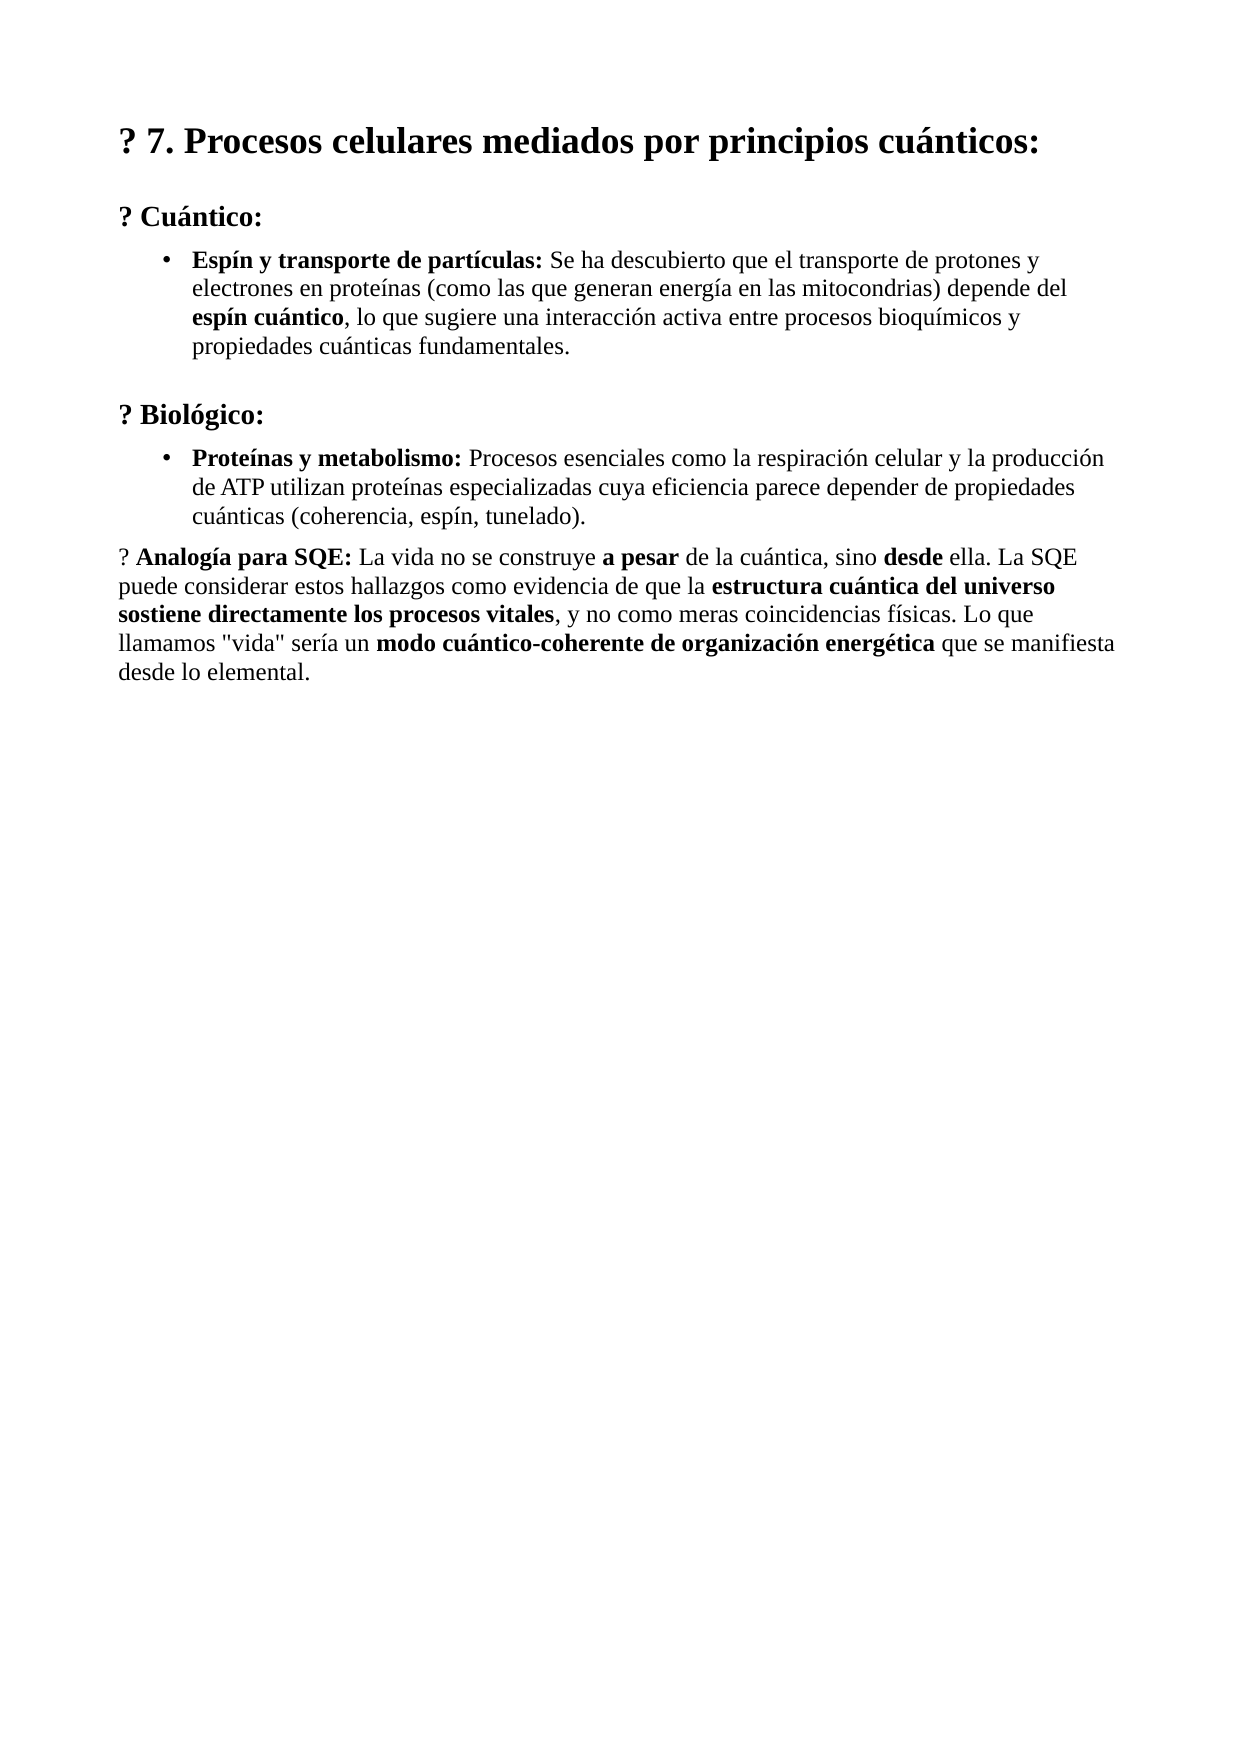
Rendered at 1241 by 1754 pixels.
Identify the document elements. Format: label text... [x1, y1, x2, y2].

text ? Analogía para SQE: La vida no se construye a pesar de la cuántica, sino desde ella. La SQE puede considerar estos hallazgos como evidencia de que la estructura cuántica del universo sostiene directamente los procesos vitales, y no como meras coincidencias físicas. Lo que llamamos "vida" sería un modo cuántico-coherente de organización energética que se manifiesta desde lo elemental. [118, 542, 1122, 686]
subtitle ? Cuántico: [118, 199, 1122, 232]
list Espín y transporte de partículas: Se ha descubierto que el transporte de protones y electrones en proteínas (como las que generan energía en las mitocondrias) depende del espín cuántico, lo que sugiere una interacción activa entre procesos bioquímicos y propiedades cuánticas fundamentales. [162, 245, 1122, 360]
list Proteínas y metabolismo: Procesos esenciales como la respiración celular y la producción de ATP utilizan proteínas especializadas cuya eficiencia parece depender de propiedades cuánticas (coherencia, espín, tunelado). [162, 443, 1122, 529]
subtitle ? 7. Procesos celulares mediados por principios cuánticos: [118, 118, 1122, 161]
subtitle ? Biológico: [118, 397, 1122, 431]
